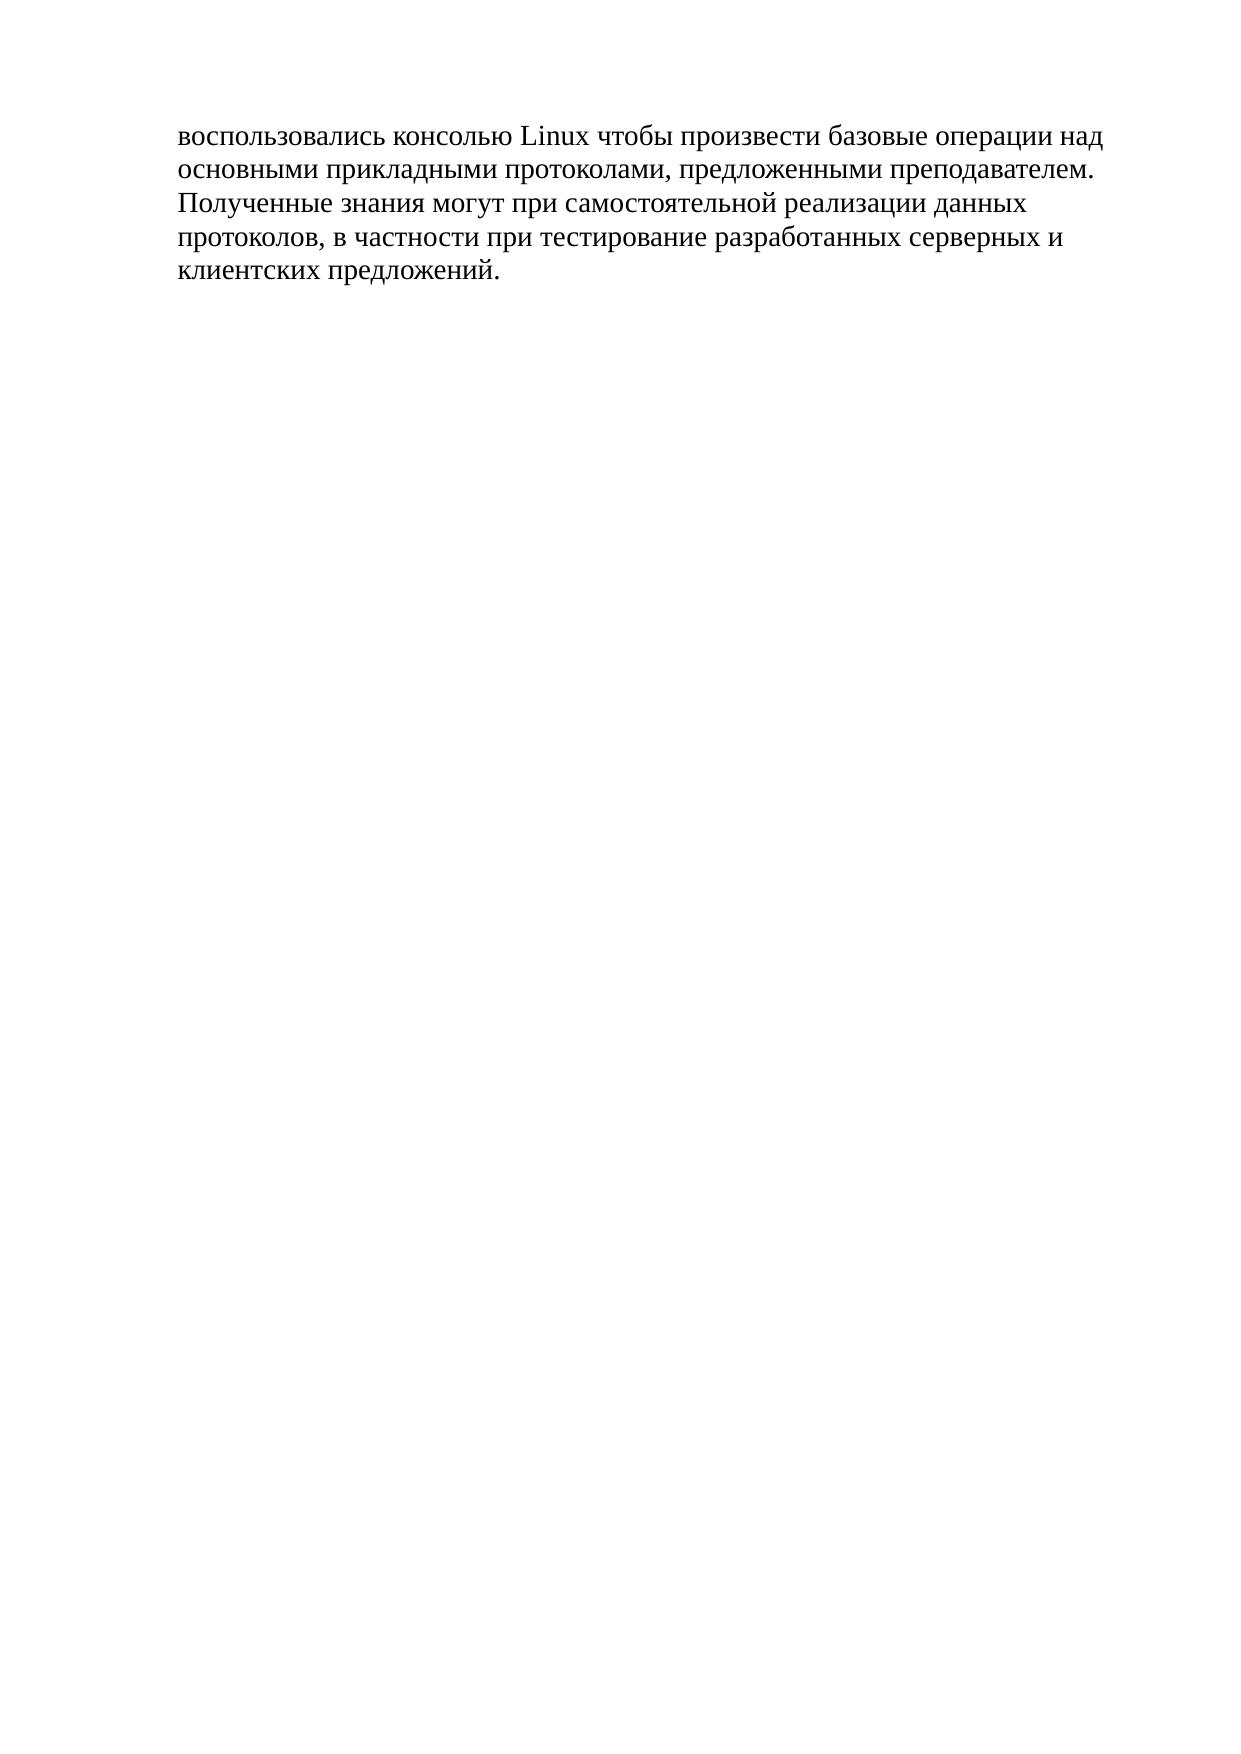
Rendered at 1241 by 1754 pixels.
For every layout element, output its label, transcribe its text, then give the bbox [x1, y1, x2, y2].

text воспользовались консолью Linux чтобы произвести базовые операции над основными прикладными протоколами, предложенными преподавателем. [177, 118, 1152, 185]
text Полученные знания могут при самостоятельной реализации данных протоколов, в частности при тестирование разработанных серверных и клиентских предложений. [177, 185, 1152, 286]
